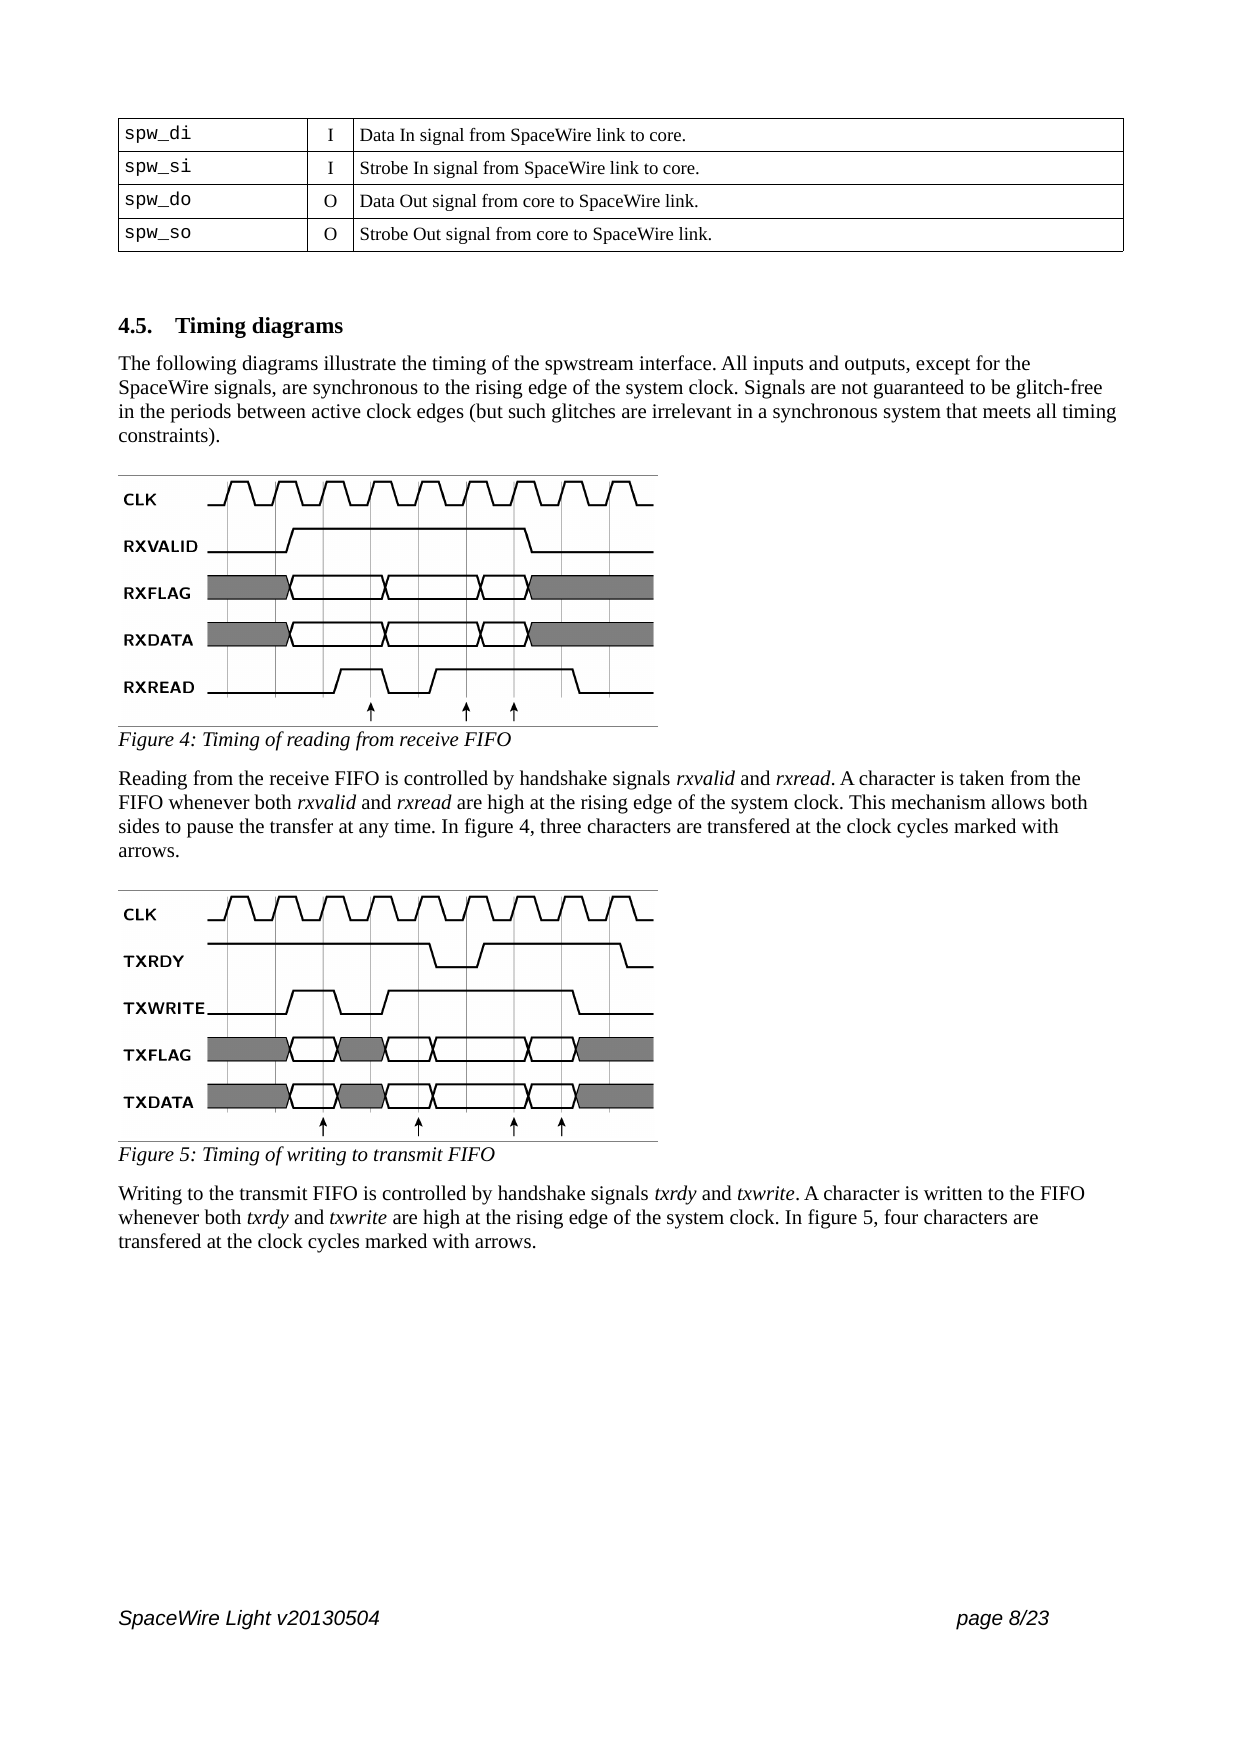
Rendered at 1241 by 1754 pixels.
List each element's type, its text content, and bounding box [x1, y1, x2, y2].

table_cell I [308, 152, 353, 184]
text [118, 476, 658, 726]
text Figure 4: Timing of reading from receive FIFO [118, 727, 658, 751]
text The following diagrams illustrate the timing of the spwstream interface. All inputs and outputs, except for the SpaceWire signals, are synchronous to the rising edge of the system clock. Signals are not guaranteed to be glitch-free in the periods between active clock edges (but such glitches are irrelevant in a synchronous system that meets all timing constraints). [118, 351, 1122, 447]
table_cell spw_so [119, 219, 307, 251]
table_cell spw_do [119, 185, 307, 217]
subtitle Timing diagrams [118, 312, 1122, 339]
table_cell O [308, 219, 353, 251]
table_cell spw_di [119, 119, 307, 151]
text Figure 5: Timing of writing to transmit FIFO [118, 1142, 658, 1166]
text [118, 891, 658, 1141]
picture [121, 893, 655, 1138]
table_cell Data In signal from SpaceWire link to core. [354, 119, 1123, 151]
table_cell spw_si [119, 152, 307, 184]
table_cell O [308, 185, 353, 217]
table_cell Strobe In signal from SpaceWire link to core. [354, 152, 1123, 184]
table_cell Strobe Out signal from core to SpaceWire link. [354, 219, 1123, 251]
table_cell Data Out signal from core to SpaceWire link. [354, 185, 1123, 217]
picture [121, 478, 655, 723]
text Reading from the receive FIFO is controlled by handshake signals rxvalid and rxread. A character is taken from the FIFO whenever both rxvalid and rxread are high at the rising edge of the system clock. This mechanism allows both sides to pause the transfer at any time. In figure 4, three characters are transfered at the clock cycles marked with arrows. [118, 460, 1122, 862]
table_cell I [308, 119, 353, 151]
text Writing to the transmit FIFO is controlled by handshake signals txrdy and txwrite. A character is written to the FIFO whenever both txrdy and txwrite are high at the rising edge of the system clock. In figure 5, four characters are transfered at the clock cycles marked with arrows. [118, 875, 1122, 1253]
